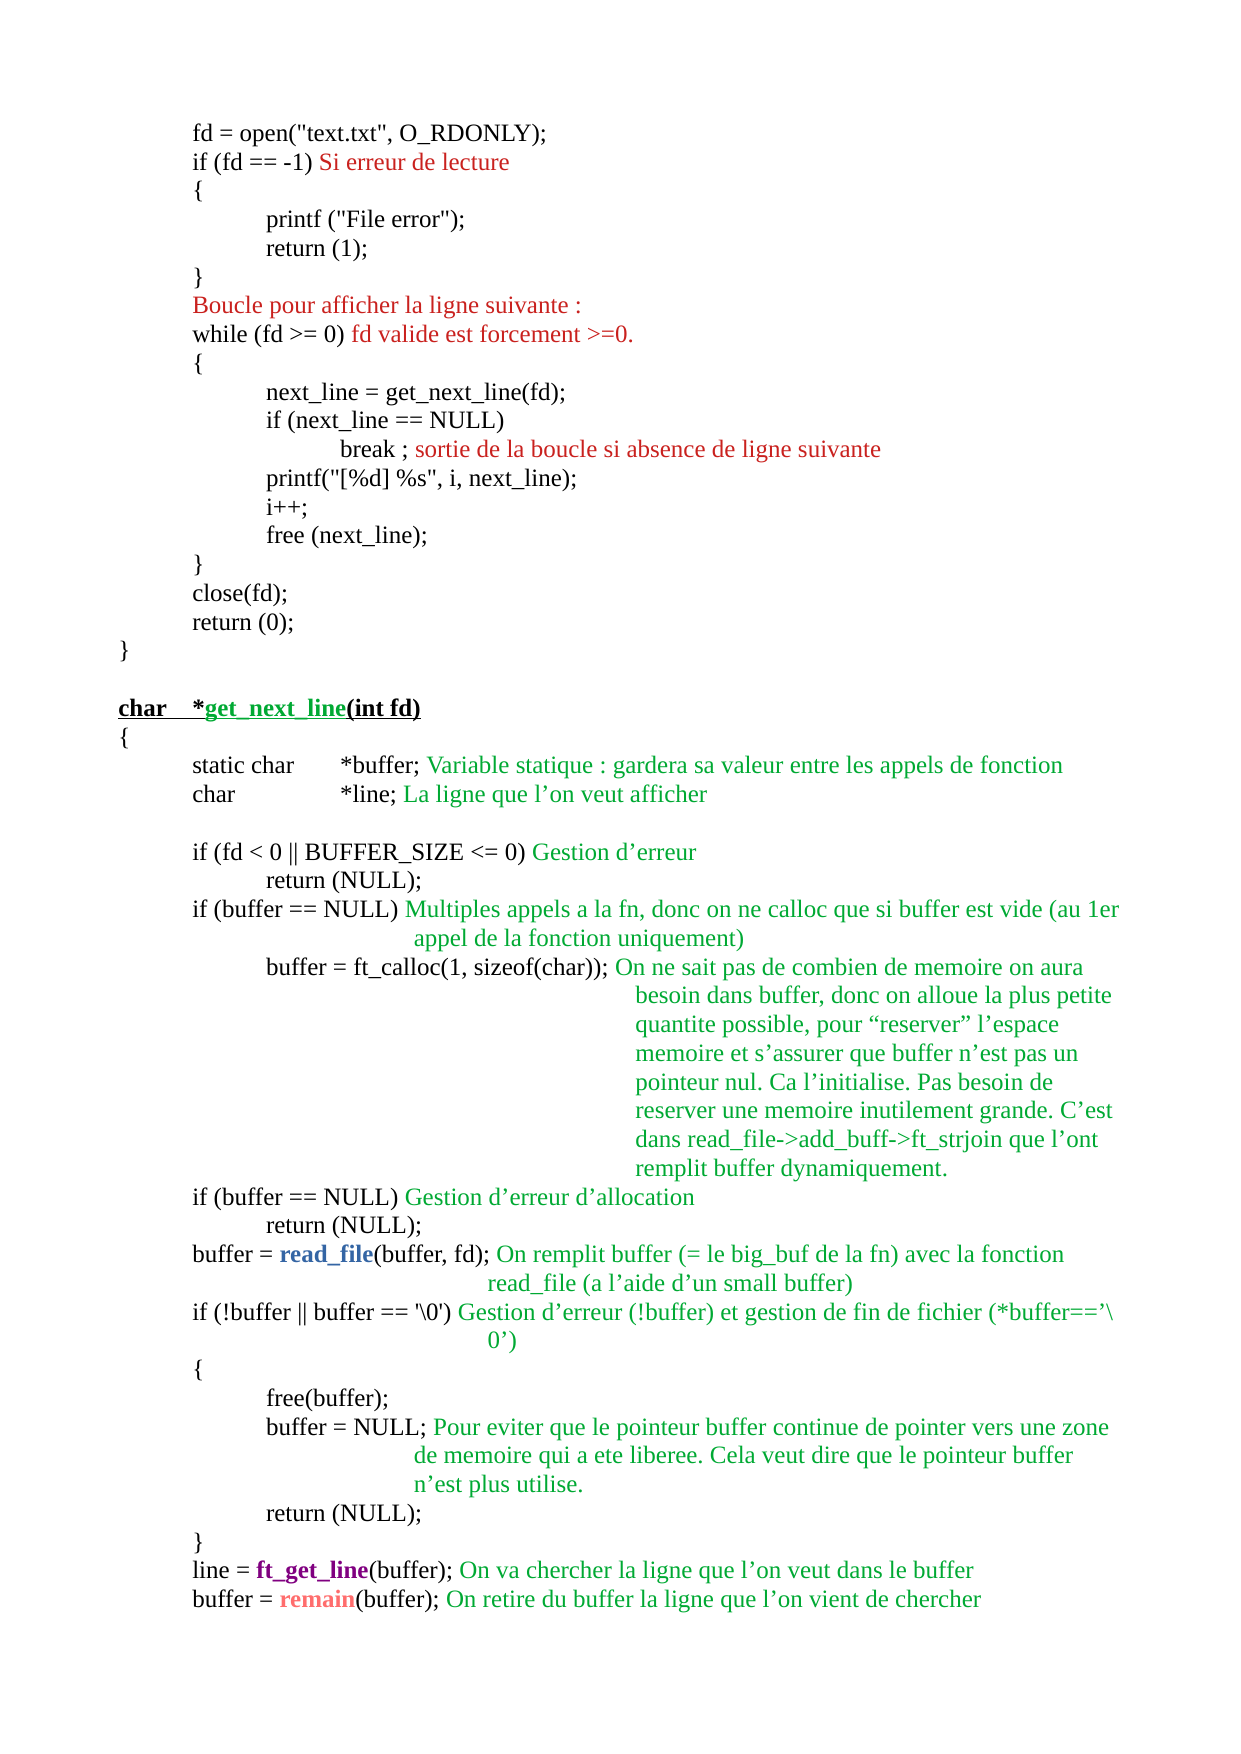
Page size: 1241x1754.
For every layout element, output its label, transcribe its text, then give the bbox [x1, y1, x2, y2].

text if (fd < 0 || BUFFER_SIZE <= 0) Gestion d’erreur [118, 837, 1122, 866]
text line = ft_get_line(buffer); On va chercher la ligne que l’on veut dans le buffer [118, 1556, 1122, 1584]
text if (next_line == NULL) [118, 406, 1122, 434]
text { [118, 1354, 1122, 1383]
text while (fd >= 0) fd valide est forcement >=0. [118, 319, 1122, 348]
text buffer = NULL; Pour eviter que le pointeur buffer continue de pointer vers une zone de memoire qui a ete liberee. Cela veut dire que le pointeur buffer n’est plus utilise. [118, 1412, 1122, 1498]
text free(buffer); [118, 1383, 1122, 1412]
text { [118, 722, 1122, 751]
text } [118, 1527, 1122, 1556]
text } [118, 636, 1122, 664]
text Boucle pour afficher la ligne suivante : [118, 291, 1122, 319]
text free (next_line); [118, 521, 1122, 549]
text buffer = ft_calloc(1, sizeof(char)); On ne sait pas de combien de memoire on aura besoin dans buffer, donc on alloue la plus petite quantite possible, pour “reserver” l’espace memoire et s’assurer que buffer n’est pas un pointeur nul. Ca l’initialise. Pas besoin de reserver une memoire inutilement grande. C’est dans read_file->add_buff->ft_strjoin que l’ont remplit buffer dynamiquement. [118, 952, 1122, 1182]
text } [118, 549, 1122, 578]
text return (NULL); [118, 1211, 1122, 1239]
text next_line = get_next_line(fd); [118, 377, 1122, 406]
text } [118, 262, 1122, 291]
text char *line; La ligne que l’on veut afficher [118, 779, 1122, 808]
text return (NULL); [118, 866, 1122, 894]
text if (!buffer || buffer == '\0') Gestion d’erreur (!buffer) et gestion de fin de fichier (*buffer==’\ 0’) [118, 1297, 1122, 1354]
text char *get_next_line(int fd) [118, 693, 1122, 722]
text buffer = remain(buffer); On retire du buffer la ligne que l’on vient de chercher [118, 1584, 1122, 1613]
text printf("[%d] %s", i, next_line); [118, 463, 1122, 492]
text static char *buffer; Variable statique : gardera sa valeur entre les appels de fonction [118, 751, 1122, 779]
text break ; sortie de la boucle si absence de ligne suivante [118, 434, 1122, 463]
text if (buffer == NULL) Multiples appels a la fn, donc on ne calloc que si buffer est vide (au 1er appel de la fonction uniquement) [118, 894, 1122, 952]
text printf ("File error"); [118, 204, 1122, 233]
text return (0); [118, 607, 1122, 636]
text if (buffer == NULL) Gestion d’erreur d’allocation [118, 1182, 1122, 1211]
text { [118, 176, 1122, 204]
text close(fd); [118, 578, 1122, 607]
text i++; [118, 492, 1122, 521]
text { [118, 348, 1122, 377]
text if (fd == -1) Si erreur de lecture [118, 147, 1122, 176]
text return (1); [118, 233, 1122, 262]
text buffer = read_file(buffer, fd); On remplit buffer (= le big_buf de la fn) avec la fonction read_file (a l’aide d’un small buffer) [118, 1239, 1122, 1297]
text fd = open("text.txt", O_RDONLY); [118, 118, 1122, 147]
text return (NULL); [118, 1498, 1122, 1527]
